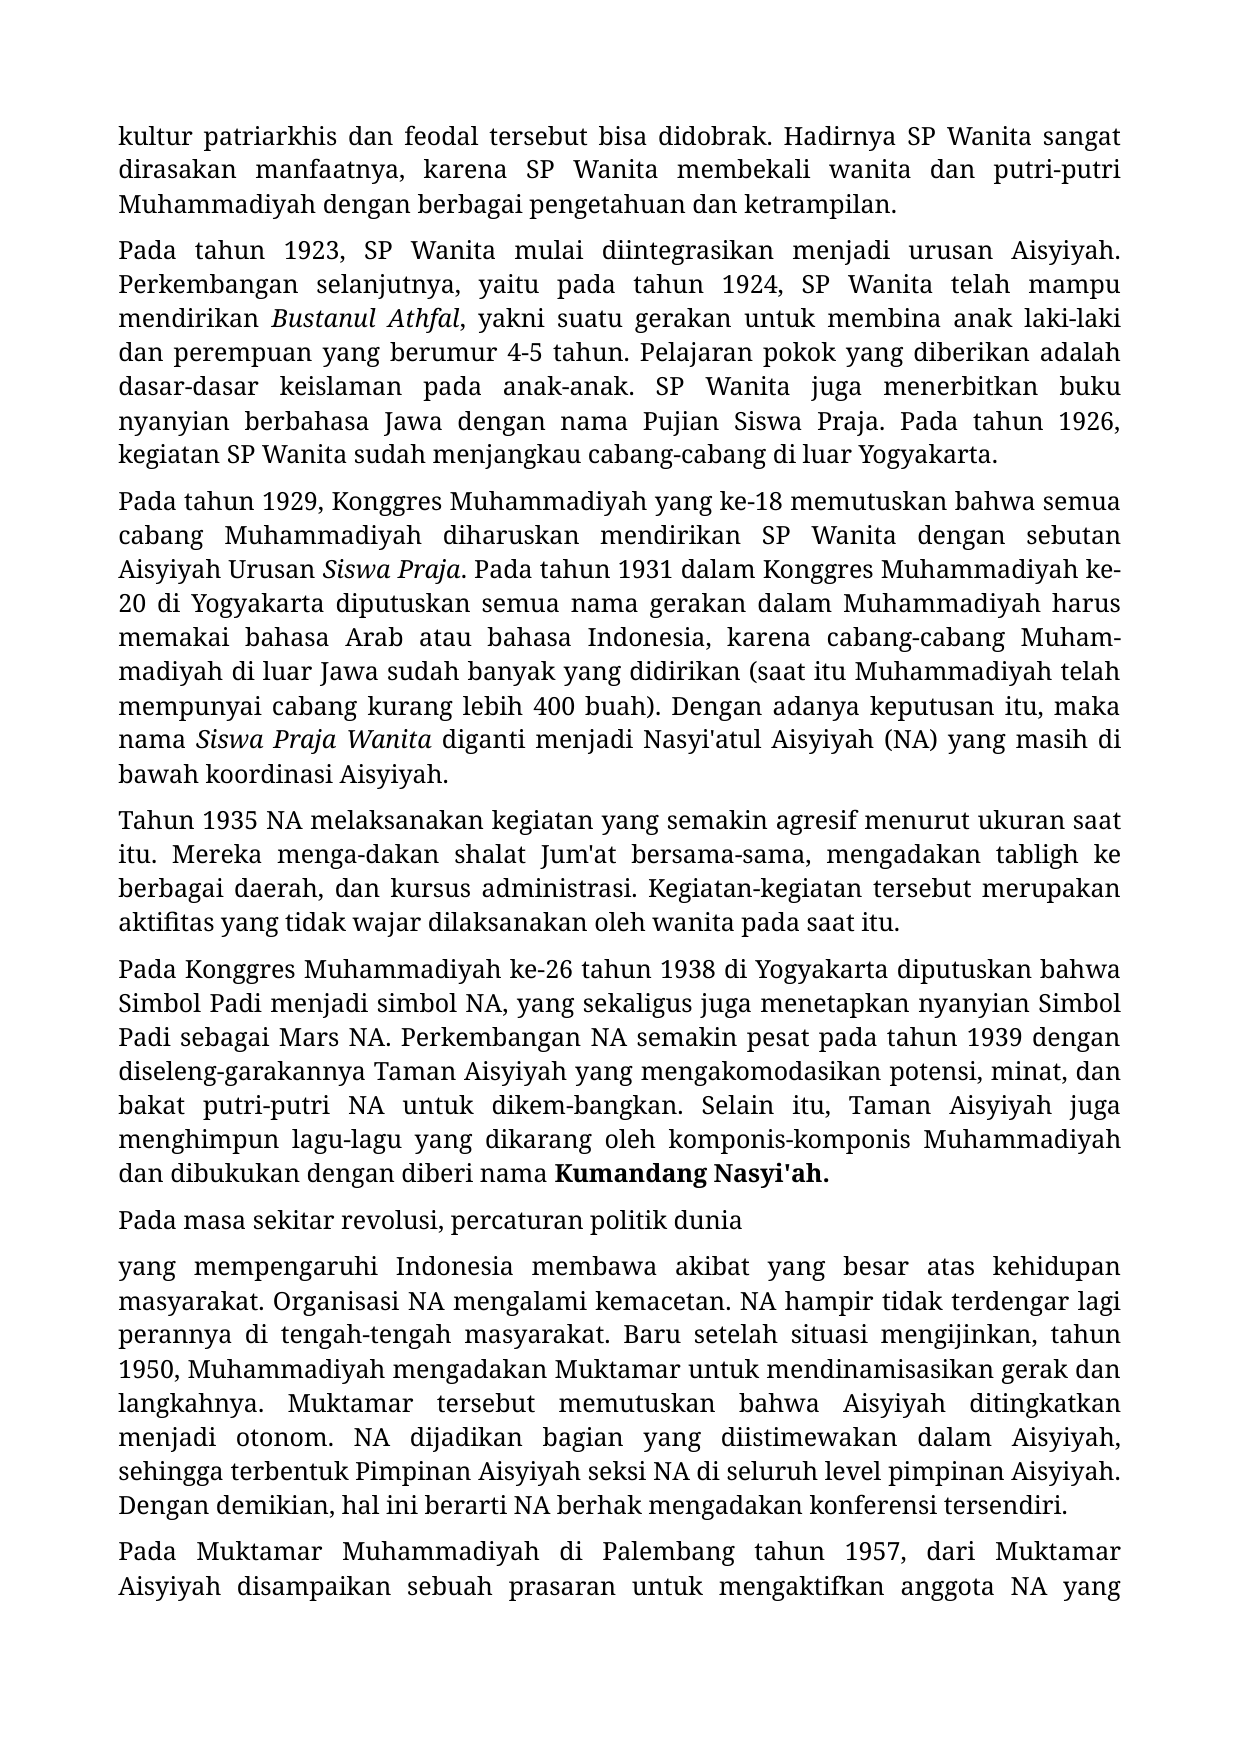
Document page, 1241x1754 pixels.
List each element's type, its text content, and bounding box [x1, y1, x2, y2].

text Pada tahun 1929, Konggres Muhammadiyah yang ke-18 memutuskan bahwa semua cabang Muhammadiyah diharuskan mendirikan SP Wanita dengan sebutan Aisyiyah Urusan Siswa Praja. Pada tahun 1931 dalam Konggres Muhammadiyah ke-20 di Yogyakarta diputuskan semua nama gerakan dalam Muhammadiyah harus memakai bahasa Arab atau bahasa Indonesia, karena cabang-cabang Muham-madiyah di luar Jawa sudah banyak yang didirikan (saat itu Muhammadiyah telah mempunyai cabang kurang lebih 400 buah). Dengan adanya keputusan itu, maka nama Siswa Praja Wanita diganti menjadi Nasyi'atul Aisyiyah (NA) yang masih di bawah koordinasi Aisyiyah. [118, 484, 1122, 790]
text Pada Muktamar Muhammadiyah di Palembang tahun 1957, dari Muktamar Aisyiyah disampaikan sebuah prasaran untuk mengaktifkan anggota NA yang [118, 1534, 1122, 1602]
text yang mempengaruhi Indonesia membawa akibat yang besar atas kehidupan masyarakat. Organisasi NA mengalami kemacetan. NA hampir tidak terdengar lagi perannya di tengah-tengah masyarakat. Baru setelah situasi mengijinkan, tahun 1950, Muhammadiyah mengadakan Muktamar untuk mendinamisasikan gerak dan langkahnya. Muktamar tersebut memutuskan bahwa Aisyiyah ditingkatkan menjadi otonom. NA dijadikan bagian yang diistimewakan dalam Aisyiyah, sehingga terbentuk Pimpinan Aisyiyah seksi NA di seluruh level pimpinan Aisyiyah. Dengan demikian, hal ini berarti NA berhak mengadakan konferensi tersendiri. [118, 1249, 1122, 1522]
text Tahun 1935 NA melaksanakan kegiatan yang semakin agresif menurut ukuran saat itu. Mereka menga-dakan shalat Jum'at bersama-sama, mengadakan tabligh ke berbagai daerah, dan kursus administrasi. Kegiatan-kegiatan tersebut merupakan aktifitas yang tidak wajar dilaksanakan oleh wanita pada saat itu. [118, 803, 1122, 939]
text kultur patriarkhis dan feodal tersebut bisa didobrak. Hadirnya SP Wanita sangat dirasakan manfaatnya, karena SP Wanita membekali wanita dan putri-putri Muhammadiyah dengan berbagai pengetahuan dan ketrampilan. [118, 118, 1122, 220]
text Pada masa sekitar revolusi, percaturan politik dunia [118, 1202, 1122, 1237]
text Pada tahun 1923, SP Wanita mulai diintegrasikan menjadi urusan Aisyiyah. Perkembangan selanjutnya, yaitu pada tahun 1924, SP Wanita telah mampu mendirikan Bustanul Athfal, yakni suatu gerakan untuk membina anak laki-laki dan perempuan yang berumur 4-5 tahun. Pelajaran pokok yang diberikan adalah dasar-dasar keislaman pada anak-anak. SP Wanita juga menerbitkan buku nyanyian berbahasa Jawa dengan nama Pujian Siswa Praja. Pada tahun 1926, kegiatan SP Wanita sudah menjangkau cabang-cabang di luar Yogyakarta. [118, 233, 1122, 471]
text Pada Konggres Muhammadiyah ke-26 tahun 1938 di Yogyakarta diputuskan bahwa Simbol Padi menjadi simbol NA, yang sekaligus juga menetapkan nyanyian Simbol Padi sebagai Mars NA. Perkembangan NA semakin pesat pada tahun 1939 dengan diseleng-garakannya Taman Aisyiyah yang mengakomodasikan potensi, minat, dan bakat putri-putri NA untuk dikem-bangkan. Selain itu, Taman Aisyiyah juga menghimpun lagu-lagu yang dikarang oleh komponis-komponis Muhammadiyah dan dibukukan dengan diberi nama Kumandang Nasyi'ah. [118, 952, 1122, 1190]
